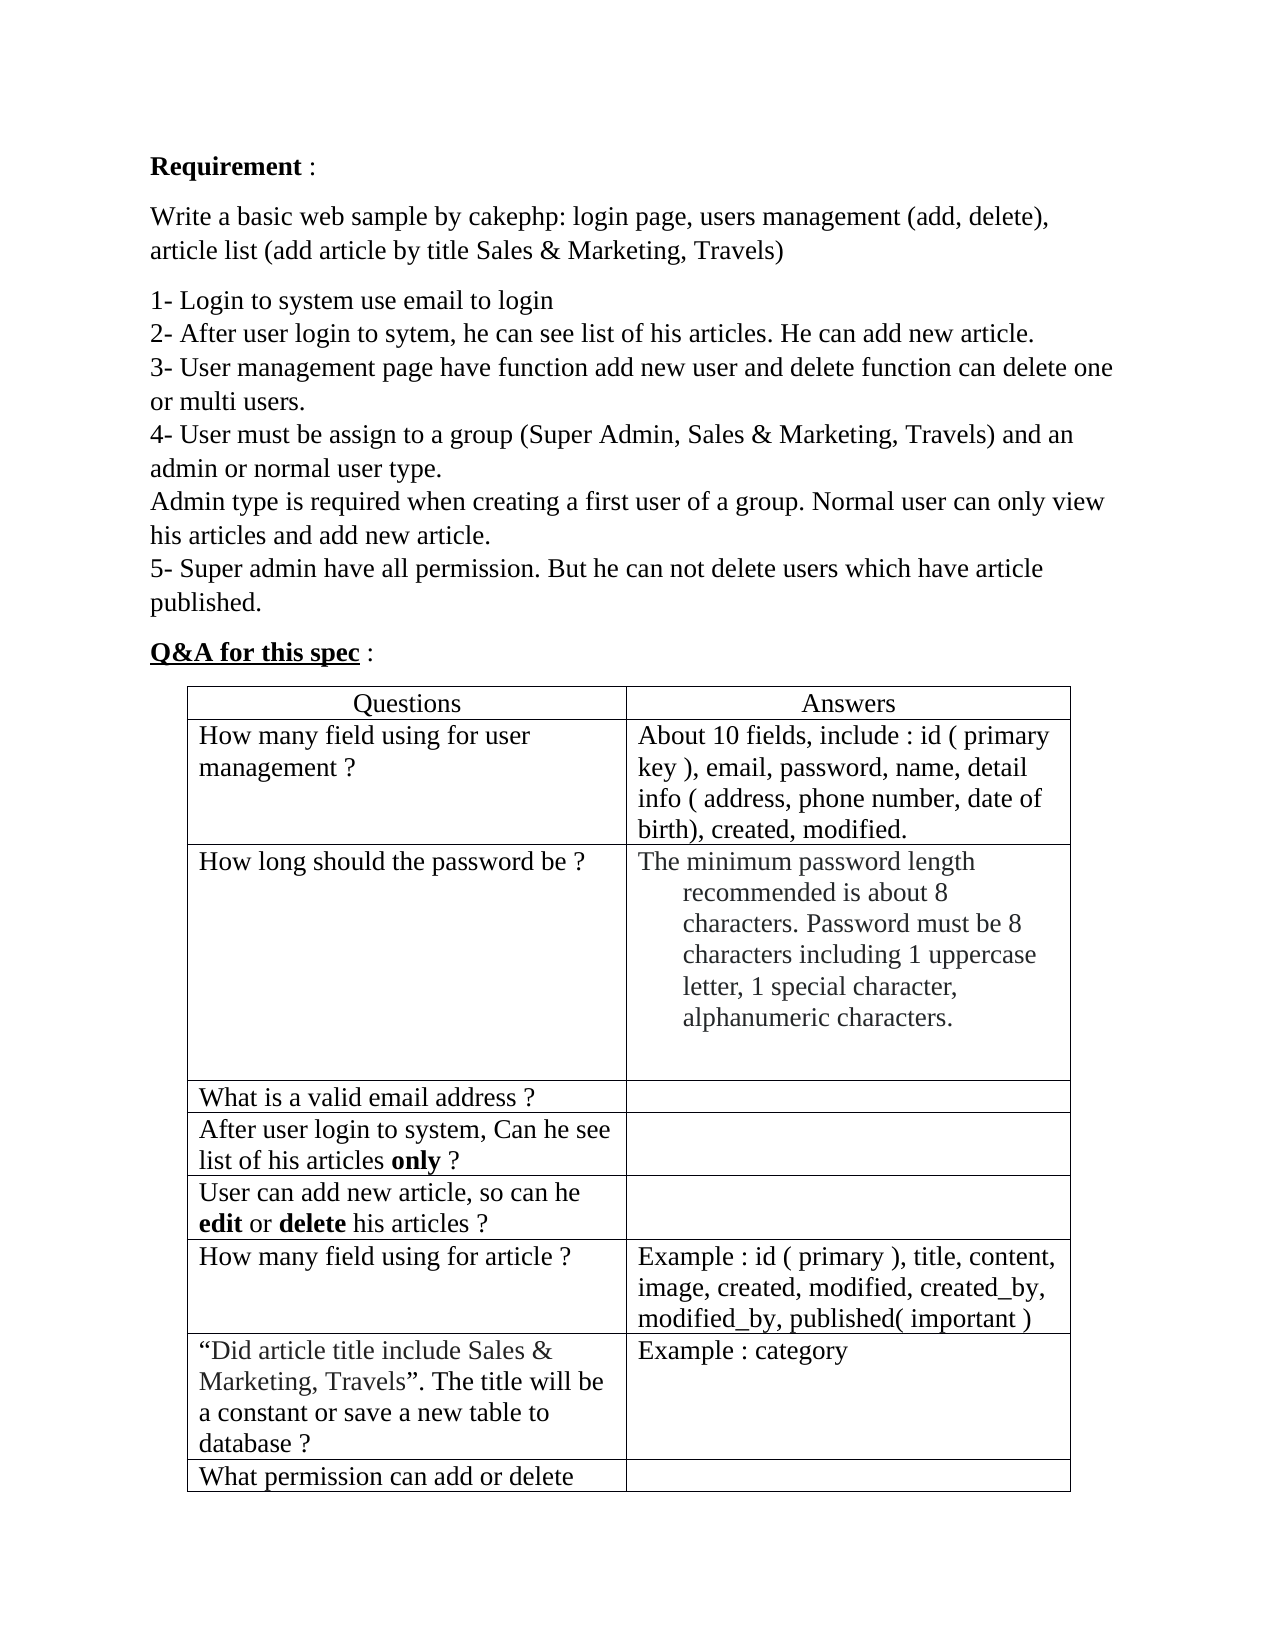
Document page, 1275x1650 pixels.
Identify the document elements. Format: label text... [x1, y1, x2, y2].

table_cell “Did article title include Sales & Marketing, Travels”. The title will be a constant or save a new table to database ? [188, 1334, 626, 1459]
table_cell [627, 1460, 1070, 1491]
table_cell How many field using for user management ? [188, 720, 626, 844]
table_cell [627, 1081, 1070, 1112]
table_cell [627, 1176, 1070, 1239]
text 1- Login to system use email to login 2- After user login to sytem, he can see list of his articles. He can add new article. 3- User management page have function add new user and delete function can delete one or multi users. 4- User must be assign to a group (Super Admin, Sales & Marketing, Travels) and an admin or normal user type. Admin type is required when creating a first user of a group. Normal user can only view his articles and add new article. 5- Super admin have all permission. But he can not delete users which have article published. [150, 284, 1125, 617]
table_cell What permission can add or delete [188, 1460, 626, 1491]
table_cell Example : id ( primary ), title, content, image, created, modified, created_by, modified_by, published( important ) [627, 1240, 1070, 1333]
text Q&A for this spec : [150, 636, 1125, 667]
text Requirement : [150, 150, 1125, 181]
table_cell The minimum password length recommended is about 8 characters. Password must be 8 characters including 1 uppercase letter, 1 special character, alphanumeric characters. [627, 845, 1070, 1080]
table_header Answers [627, 687, 1070, 718]
table_header Questions [188, 687, 626, 718]
table_cell How long should the password be ? [188, 845, 626, 1080]
table_cell How many field using for article ? [188, 1240, 626, 1333]
text Write a basic web sample by cakephp: login page, users management (add, delete), article list (add article by title Sales & Marketing, Travels) [150, 200, 1125, 265]
table_cell After user login to system, Can he see list of his articles only ? [188, 1113, 626, 1175]
table_cell Example : category [627, 1334, 1070, 1459]
table_cell About 10 fields, include : id ( primary key ), email, password, name, detail info ( address, phone number, date of birth), created, modified. [627, 720, 1070, 844]
table_cell What is a valid email address ? [188, 1081, 626, 1112]
table_cell [627, 1113, 1070, 1175]
table_cell User can add new article, so can he edit or delete his articles ? [188, 1176, 626, 1239]
